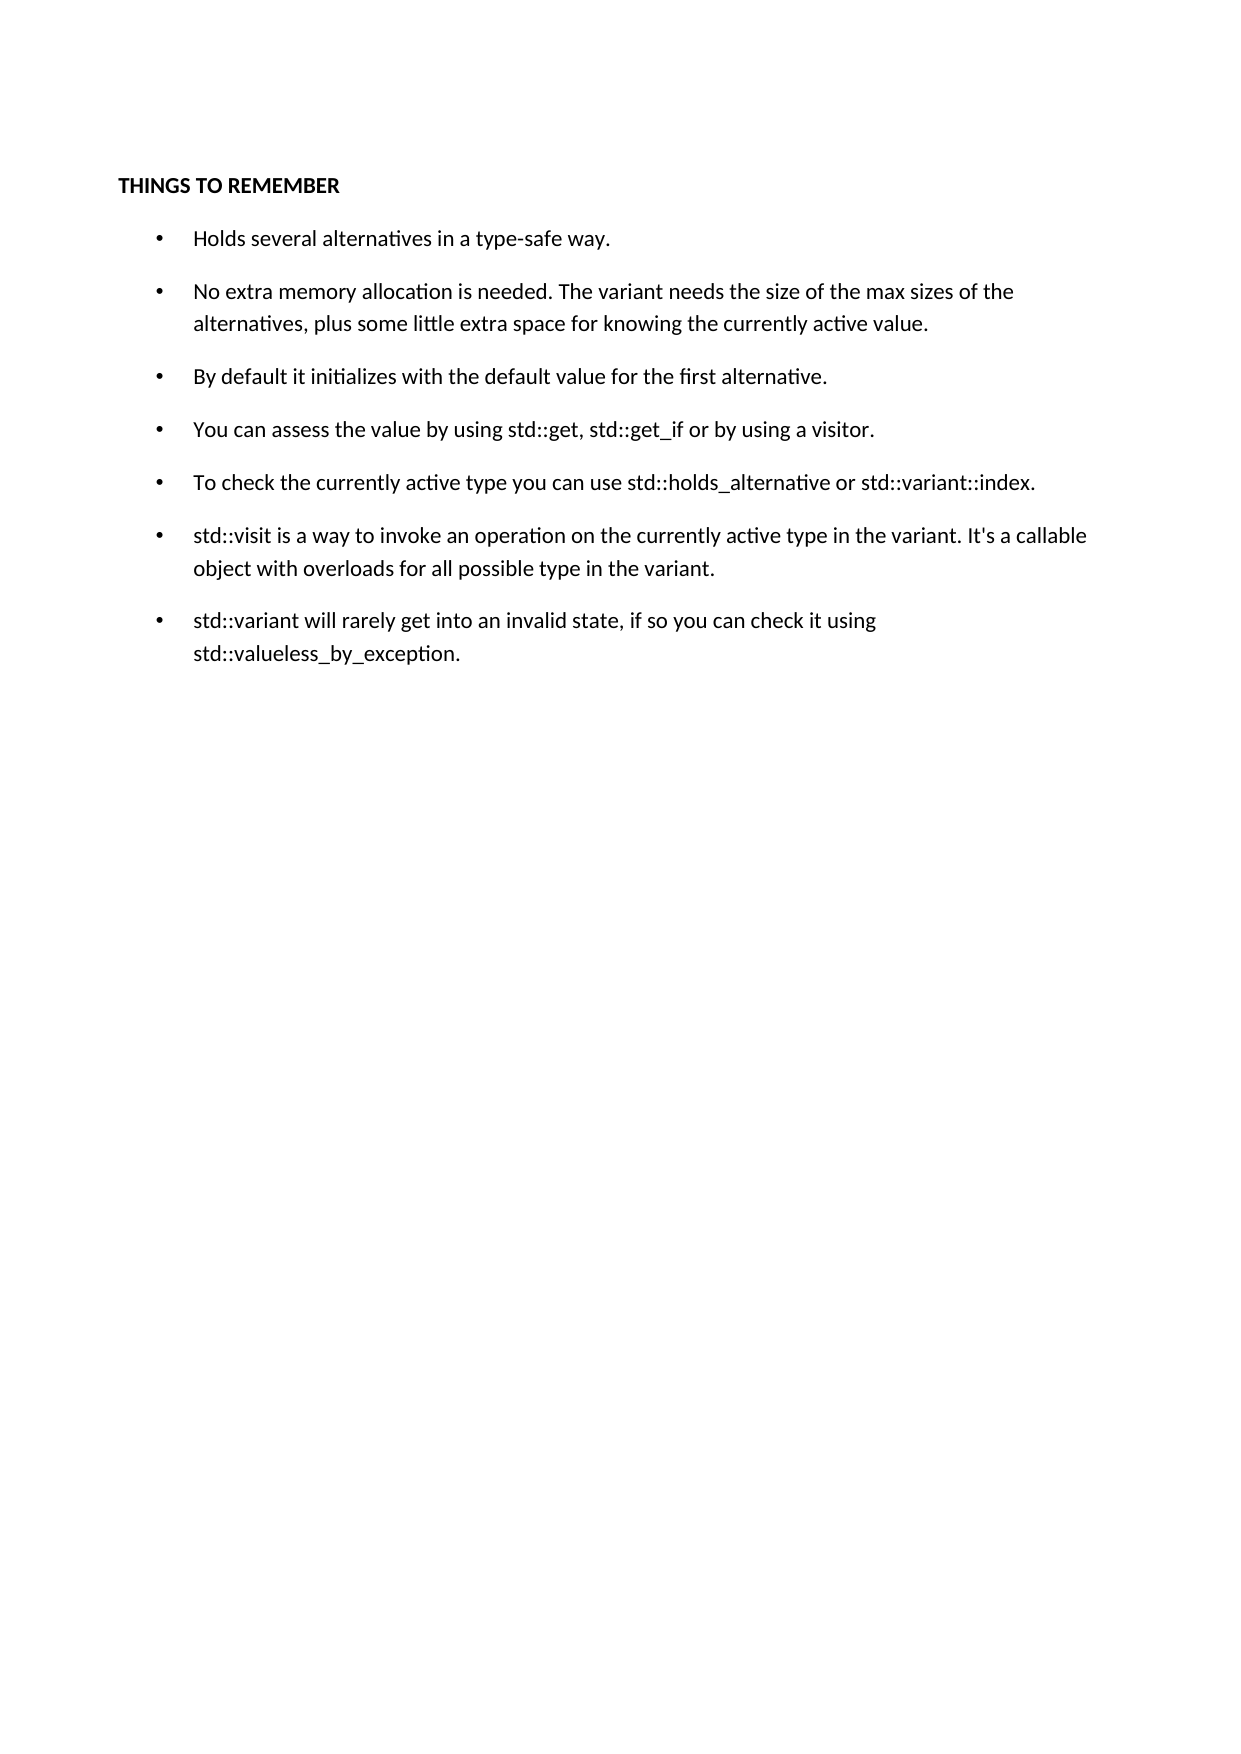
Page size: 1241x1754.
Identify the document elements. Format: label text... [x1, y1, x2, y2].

list Holds several alternatives in a type-safe way. [156, 224, 1122, 252]
list By default it initializes with the default value for the first alternative. [156, 362, 1122, 390]
list std::variant will rarely get into an invalid state, if so you can check it using std::valueless_by_exception. [156, 607, 1122, 667]
list No extra memory allocation is needed. The variant needs the size of the max sizes of the alternatives, plus some little extra space for knowing the currently active value. [156, 277, 1122, 337]
list To check the currently active type you can use std::holds_alternative or std::variant::index. [156, 468, 1122, 496]
text THINGS TO REMEMBER [118, 171, 1122, 199]
list std::visit is a way to invoke an operation on the currently active type in the variant. It's a callable object with overloads for all possible type in the variant. [156, 521, 1122, 582]
list You can assess the value by using std::get, std::get_if or by using a visitor. [156, 415, 1122, 443]
